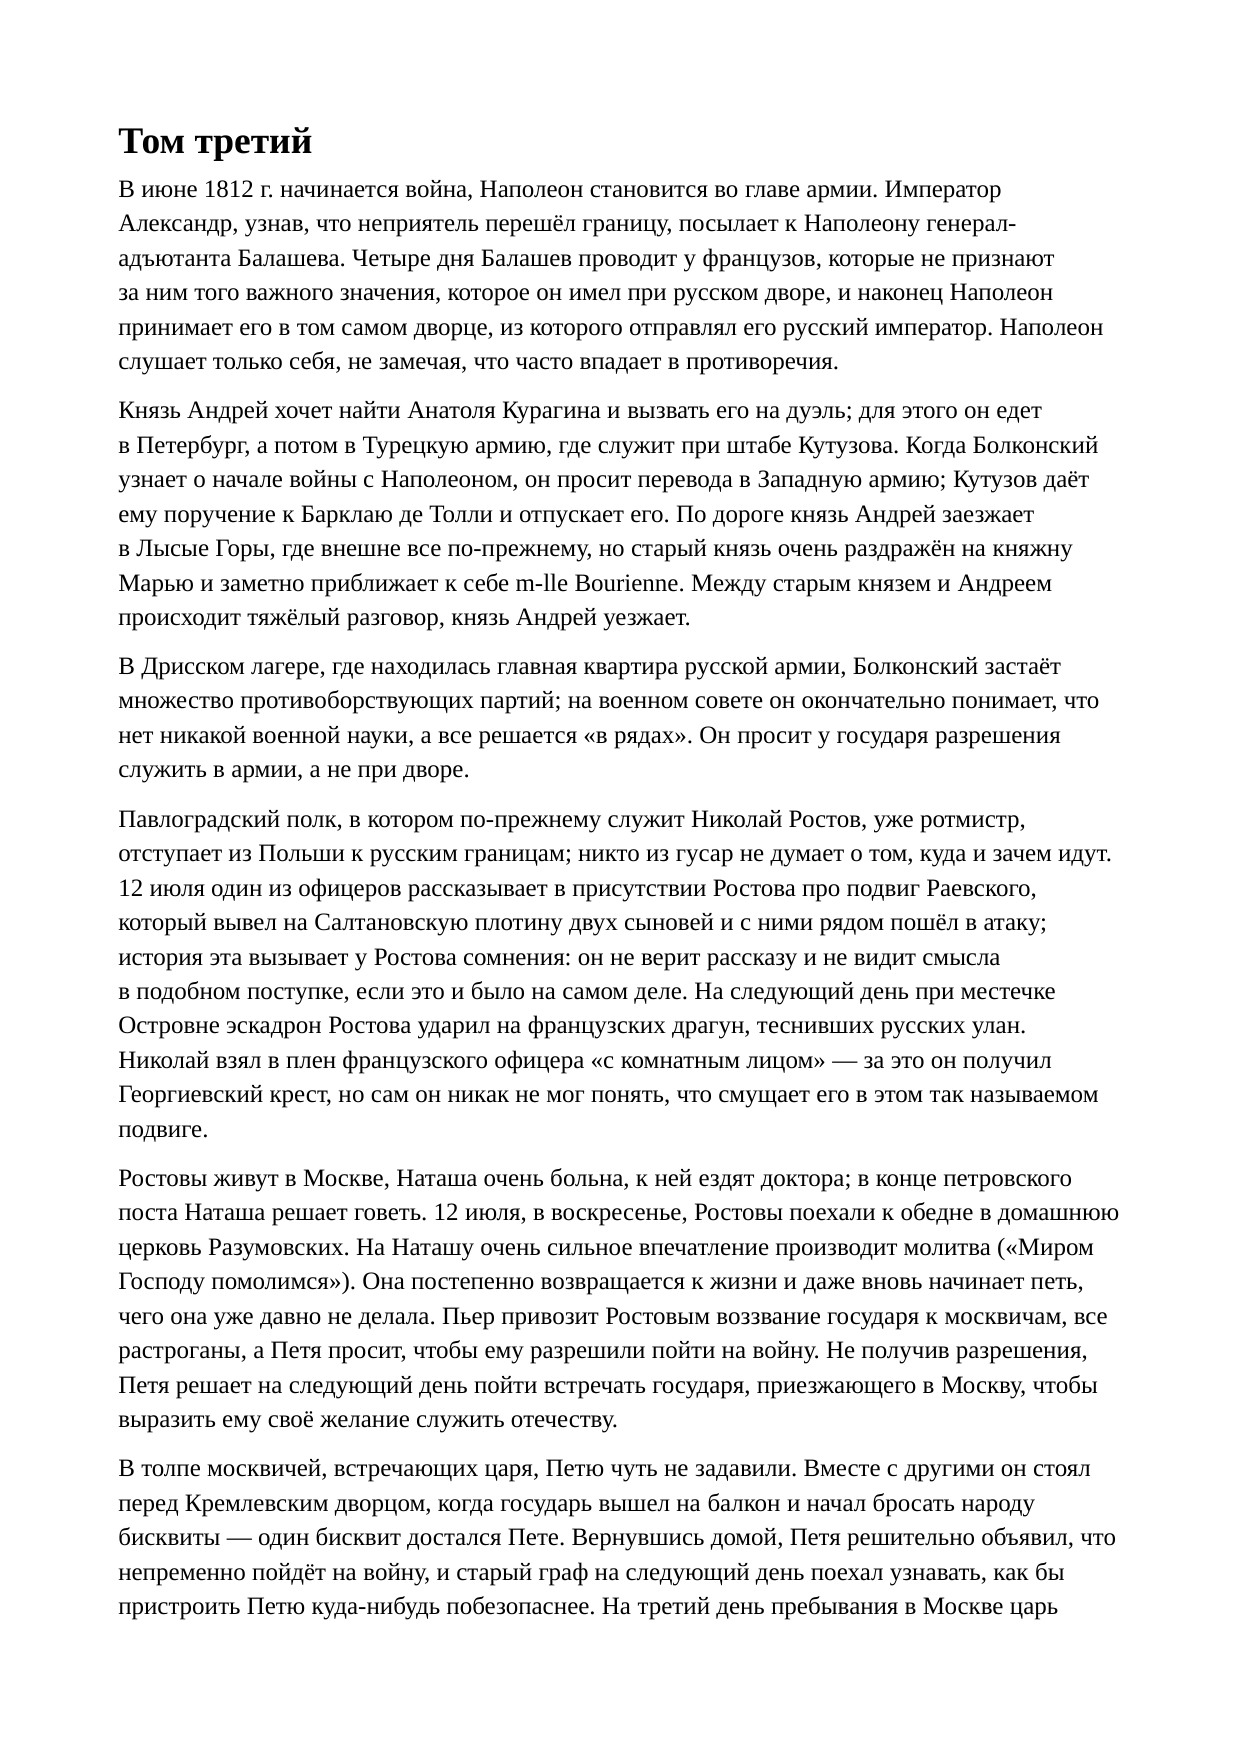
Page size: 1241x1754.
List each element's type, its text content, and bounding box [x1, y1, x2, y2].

text Ростовы живут в Москве, Наташа очень больна, к ней ездят доктора; в конце петровского поста Наташа решает говеть. 12 июля, в воскресенье, Ростовы поехали к обедне в домашнюю церковь Разумовских. На Наташу очень сильное впечатление производит молитва («Миром Господу помолимся»). Она постепенно возвращается к жизни и даже вновь начинает петь, чего она уже давно не делала. Пьер привозит Ростовым воззвание государя к москвичам, все растроганы, а Петя просит, чтобы ему разрешили пойти на войну. Не получив разрешения, Петя решает на следующий день пойти встречать государя, приезжающего в Москву, чтобы выразить ему своё желание служить отечеству. [118, 1163, 1122, 1433]
text В июне 1812 г. начинается война, Наполеон становится во главе армии. Император Александр, узнав, что неприятель перешёл границу, посылает к Наполеону генерал-адъютанта Балашева. Четыре дня Балашев проводит у французов, которые не признают за ним того важного значения, которое он имел при русском дворе, и наконец Наполеон принимает его в том самом дворце, из которого отправлял его русский император. Наполеон слушает только себя, не замечая, что часто впадает в противоречия. [118, 174, 1122, 375]
text Князь Андрей хочет найти Анатоля Курагина и вызвать его на дуэль; для этого он едет в Петербург, а потом в Турецкую армию, где служит при штабе Кутузова. Когда Болконский узнает о начале войны с Наполеоном, он просит перевода в Западную армию; Кутузов даёт ему поручение к Барклаю де Толли и отпускает его. По дороге князь Андрей заезжает в Лысые Горы, где внешне все по-прежнему, но старый князь очень раздражён на княжну Марью и заметно приближает к себе m-lle Bourienne. Между старым князем и Андреем происходит тяжёлый разговор, князь Андрей уезжает. [118, 395, 1122, 631]
text В толпе москвичей, встречающих царя, Петю чуть не задавили. Вместе с другими он стоял перед Кремлевским дворцом, когда государь вышел на балкон и начал бросать народу бисквиты — один бисквит достался Пете. Вернувшись домой, Петя решительно объявил, что непременно пойдёт на войну, и старый граф на следующий день поехал узнавать, как бы пристроить Петю куда-нибудь побезопаснее. На третий день пребывания в Москве царь [118, 1453, 1122, 1620]
text В Дрисском лагере, где находилась главная квартира русской армии, Болконский застаёт множество противо­бор­ствующих партий; на военном совете он окончательно понимает, что нет никакой военной науки, а все решается «в рядах». Он просит у государя разрешения служить в армии, а не при дворе. [118, 651, 1122, 783]
subtitle Том третий [118, 118, 1122, 161]
text Павлоградский полк, в котором по-прежнему служит Николай Ростов, уже ротмистр, отступает из Польши к русским границам; никто из гусар не думает о том, куда и зачем идут. 12 июля один из офицеров рассказывает в присутствии Ростова про подвиг Раевского, который вывел на Салтановскую плотину двух сыновей и с ними рядом пошёл в атаку; история эта вызывает у Ростова сомнения: он не верит рассказу и не видит смысла в подобном поступке, если это и было на самом деле. На следующий день при местечке Островне эскадрон Ростова ударил на французских драгун, теснивших русских улан. Николай взял в плен французского офицера «с комнатным лицом» — за это он получил Георгиевский крест, но сам он никак не мог понять, что смущает его в этом так называемом подвиге. [118, 804, 1122, 1143]
